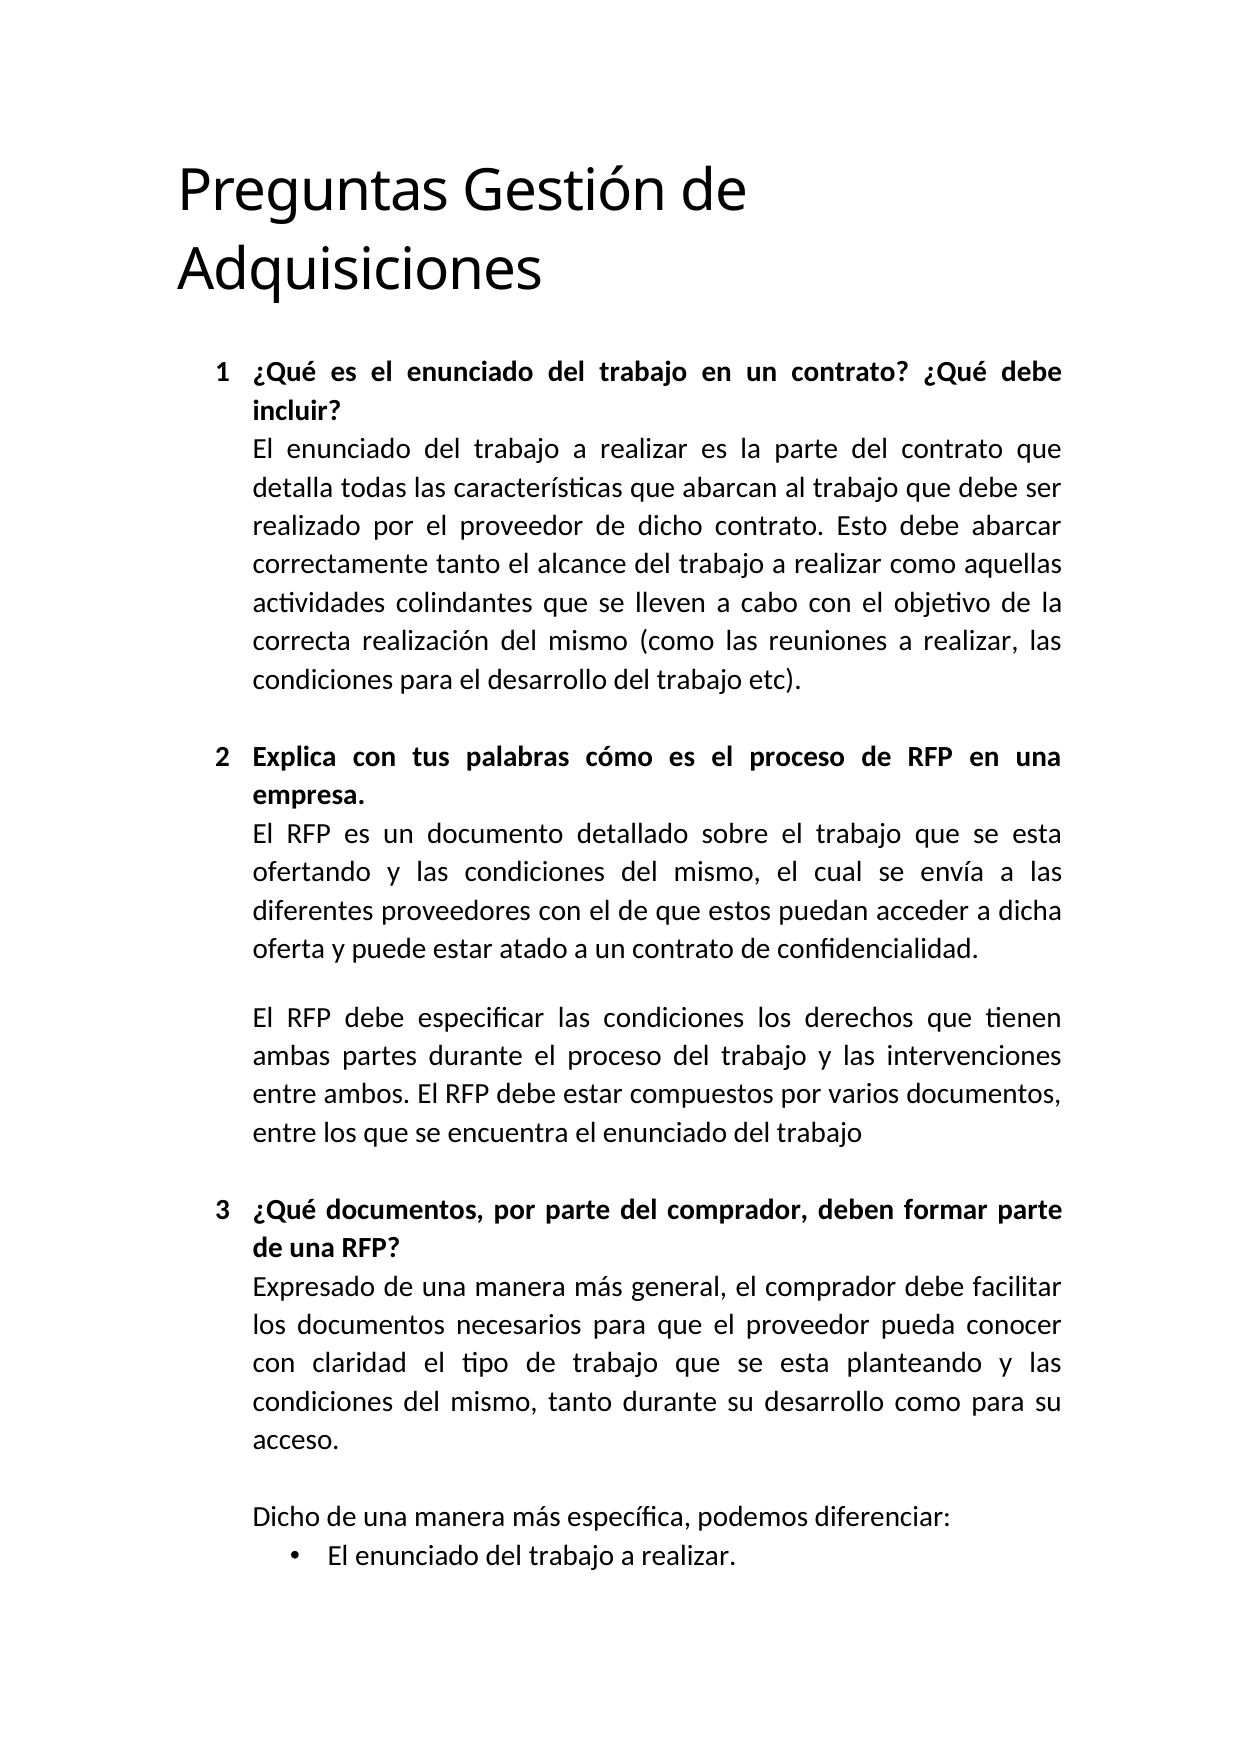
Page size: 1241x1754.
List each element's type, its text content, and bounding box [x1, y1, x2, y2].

list Dicho de una manera más específica, podemos diferenciar: [252, 1498, 1063, 1534]
list El enunciado del trabajo a realizar. [290, 1537, 1063, 1572]
list ¿Qué documentos, por parte del comprador, deben formar parte de una RFP? [215, 1191, 1063, 1265]
list Explica con tus palabras cómo es el proceso de RFP en una empresa. [215, 738, 1063, 812]
title Preguntas Gestión de Adquisiciones [177, 148, 1063, 307]
list Expresado de una manera más general, el comprador debe facilitar los documentos necesarios para que el proveedor pueda conocer con claridad el tipo de trabajo que se esta planteando y las condiciones del mismo, tanto durante su desarrollo como para su acceso. [252, 1268, 1063, 1457]
list ¿Qué es el enunciado del trabajo en un contrato? ¿Qué debe incluir? [215, 353, 1063, 427]
list El RFP es un documento detallado sobre el trabajo que se esta ofertando y las condiciones del mismo, el cual se envía a las diferentes proveedores con el de que estos puedan acceder a dicha oferta y puede estar atado a un contrato de confidencialidad. [252, 815, 1063, 966]
list El enunciado del trabajo a realizar es la parte del contrato que detalla todas las características que abarcan al trabajo que debe ser realizado por el proveedor de dicho contrato. Esto debe abarcar correctamente tanto el alcance del trabajo a realizar como aquellas actividades colindantes que se lleven a cabo con el objetivo de la correcta realización del mismo (como las reuniones a realizar, las condiciones para el desarrollo del trabajo etc). [252, 430, 1063, 697]
list El RFP debe especificar las condiciones los derechos que tienen ambas partes durante el proceso del trabajo y las intervenciones entre ambos. El RFP debe estar compuestos por varios documentos, entre los que se encuentra el enunciado del trabajo [252, 999, 1063, 1149]
